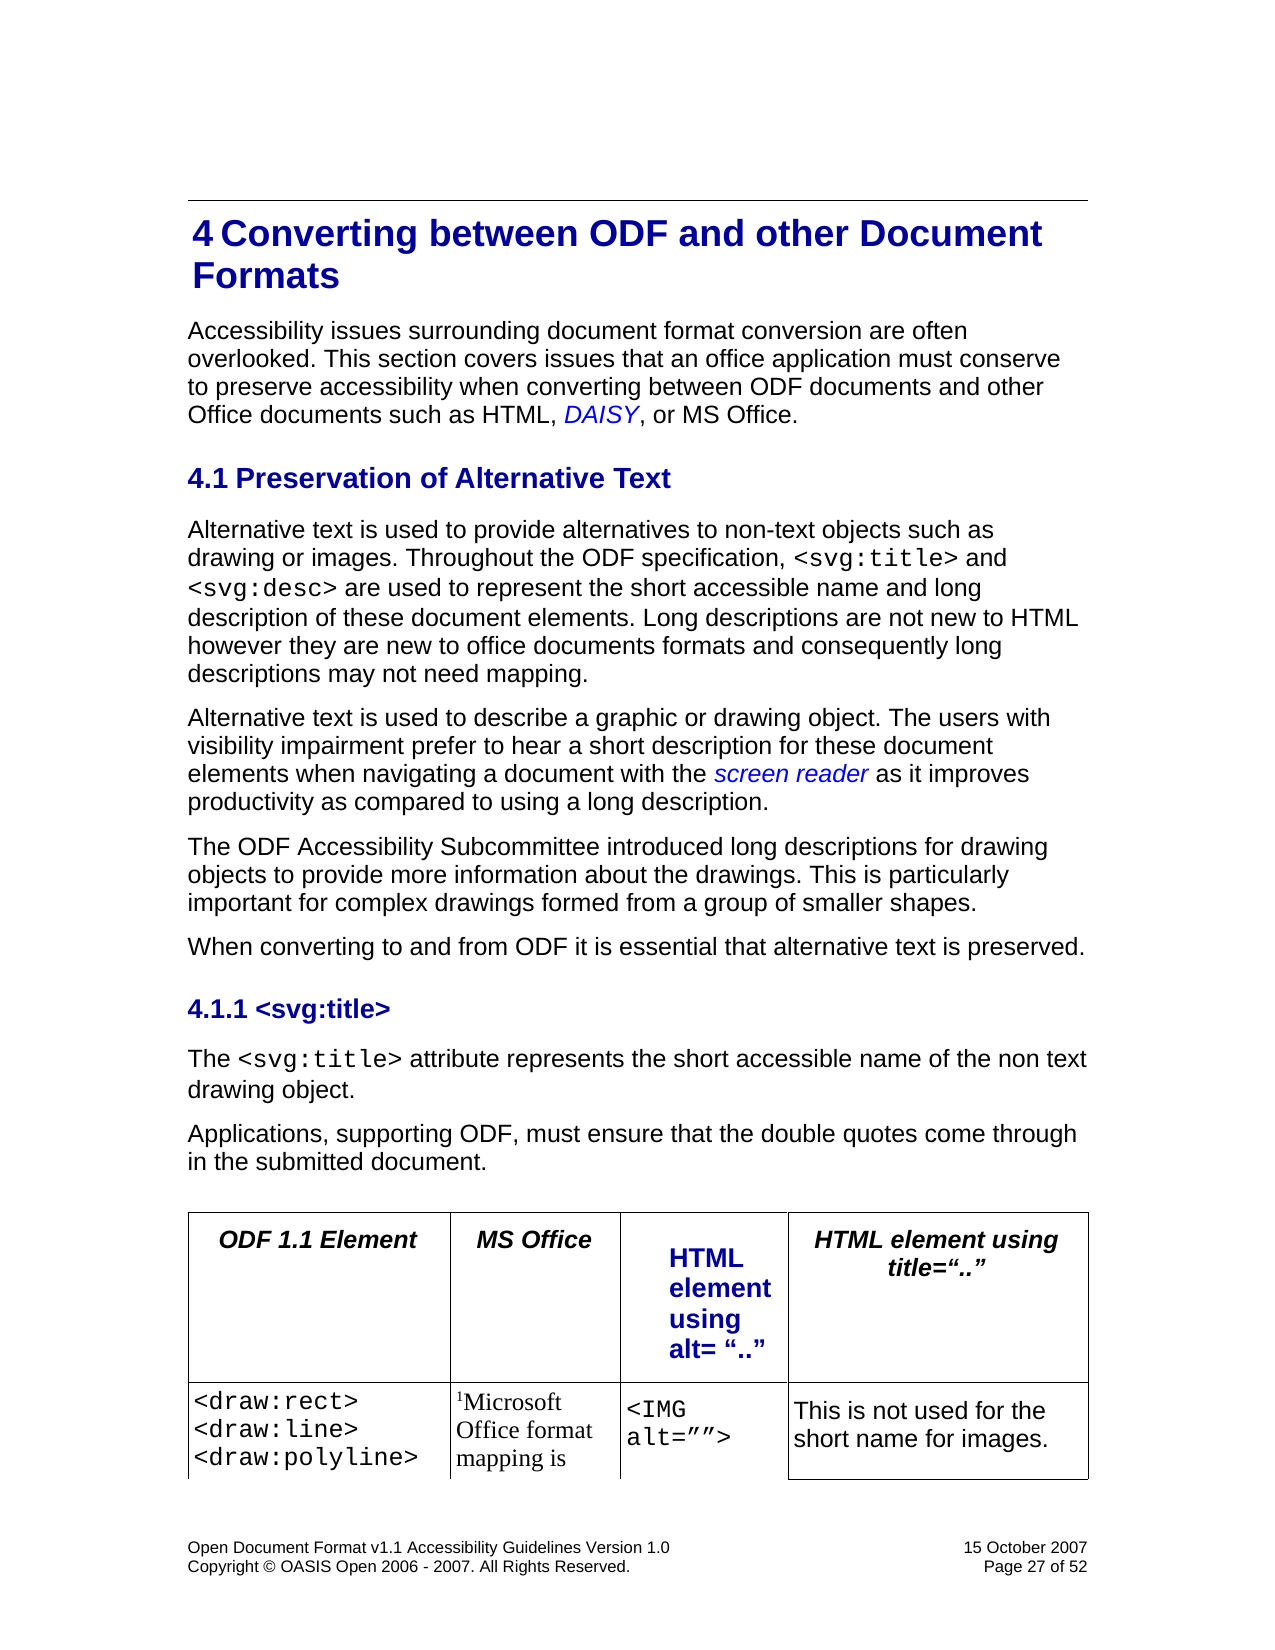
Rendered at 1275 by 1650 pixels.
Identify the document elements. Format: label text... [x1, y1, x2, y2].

subtitle Preservation of Alternative Text [187, 462, 1088, 495]
table_cell Microsoft Office format mapping is incomplete due to limited alternative text support. [451, 1383, 620, 1479]
subtitle <svg:title> [187, 994, 1088, 1024]
text Applications, supporting ODF, must ensure that the double quotes come through in the submitted document. [187, 1120, 1088, 1204]
text The ODF Accessibility Subcommittee introduced long descriptions for drawing objects to provide more information about the drawings. This is particularly important for complex drawings formed from a group of smaller shapes. [187, 832, 1088, 916]
table_header MS Office [451, 1213, 620, 1382]
table_cell <IMG alt=””> [621, 1383, 787, 1479]
text Alternative text is used to provide alternatives to non-text objects such as drawing or images. Throughout the ODF specification, <svg:title> and <svg:desc> are used to represent the short accessible name and long description of these document elements. Long descriptions are not new to HTML however they are new to office documents formats and consequently long descriptions may not need mapping. [187, 516, 1088, 687]
text When converting to and from ODF it is essential that alternative text is preserved. [187, 933, 1088, 961]
table_cell <draw:rect> <draw:line> <draw:polyline> [189, 1383, 450, 1479]
subtitle Converting between ODF and other Document Formats [187, 201, 1088, 296]
table_header HTML element using title=“..” [789, 1213, 1088, 1382]
text Alternative text is used to describe a graphic or drawing object. The users with visibility impairment prefer to hear a short description for these document elements when navigating a document with the screen reader as it improves productivity as compared to using a long description. [187, 704, 1088, 816]
table_header HTML element using alt= “..” [621, 1213, 787, 1382]
text The <svg:title> attribute represents the short accessible name of the non text drawing object. [187, 1045, 1088, 1103]
table_cell This is not used for the short name for images. [789, 1383, 1088, 1479]
text Accessibility issues surrounding document format conversion are often overlooked. This section covers issues that an office application must conserve to preserve accessibility when converting between ODF documents and other Office documents such as HTML, DAISY, or MS Office. [187, 317, 1088, 429]
table_header ODF 1.1 Element [189, 1213, 450, 1382]
